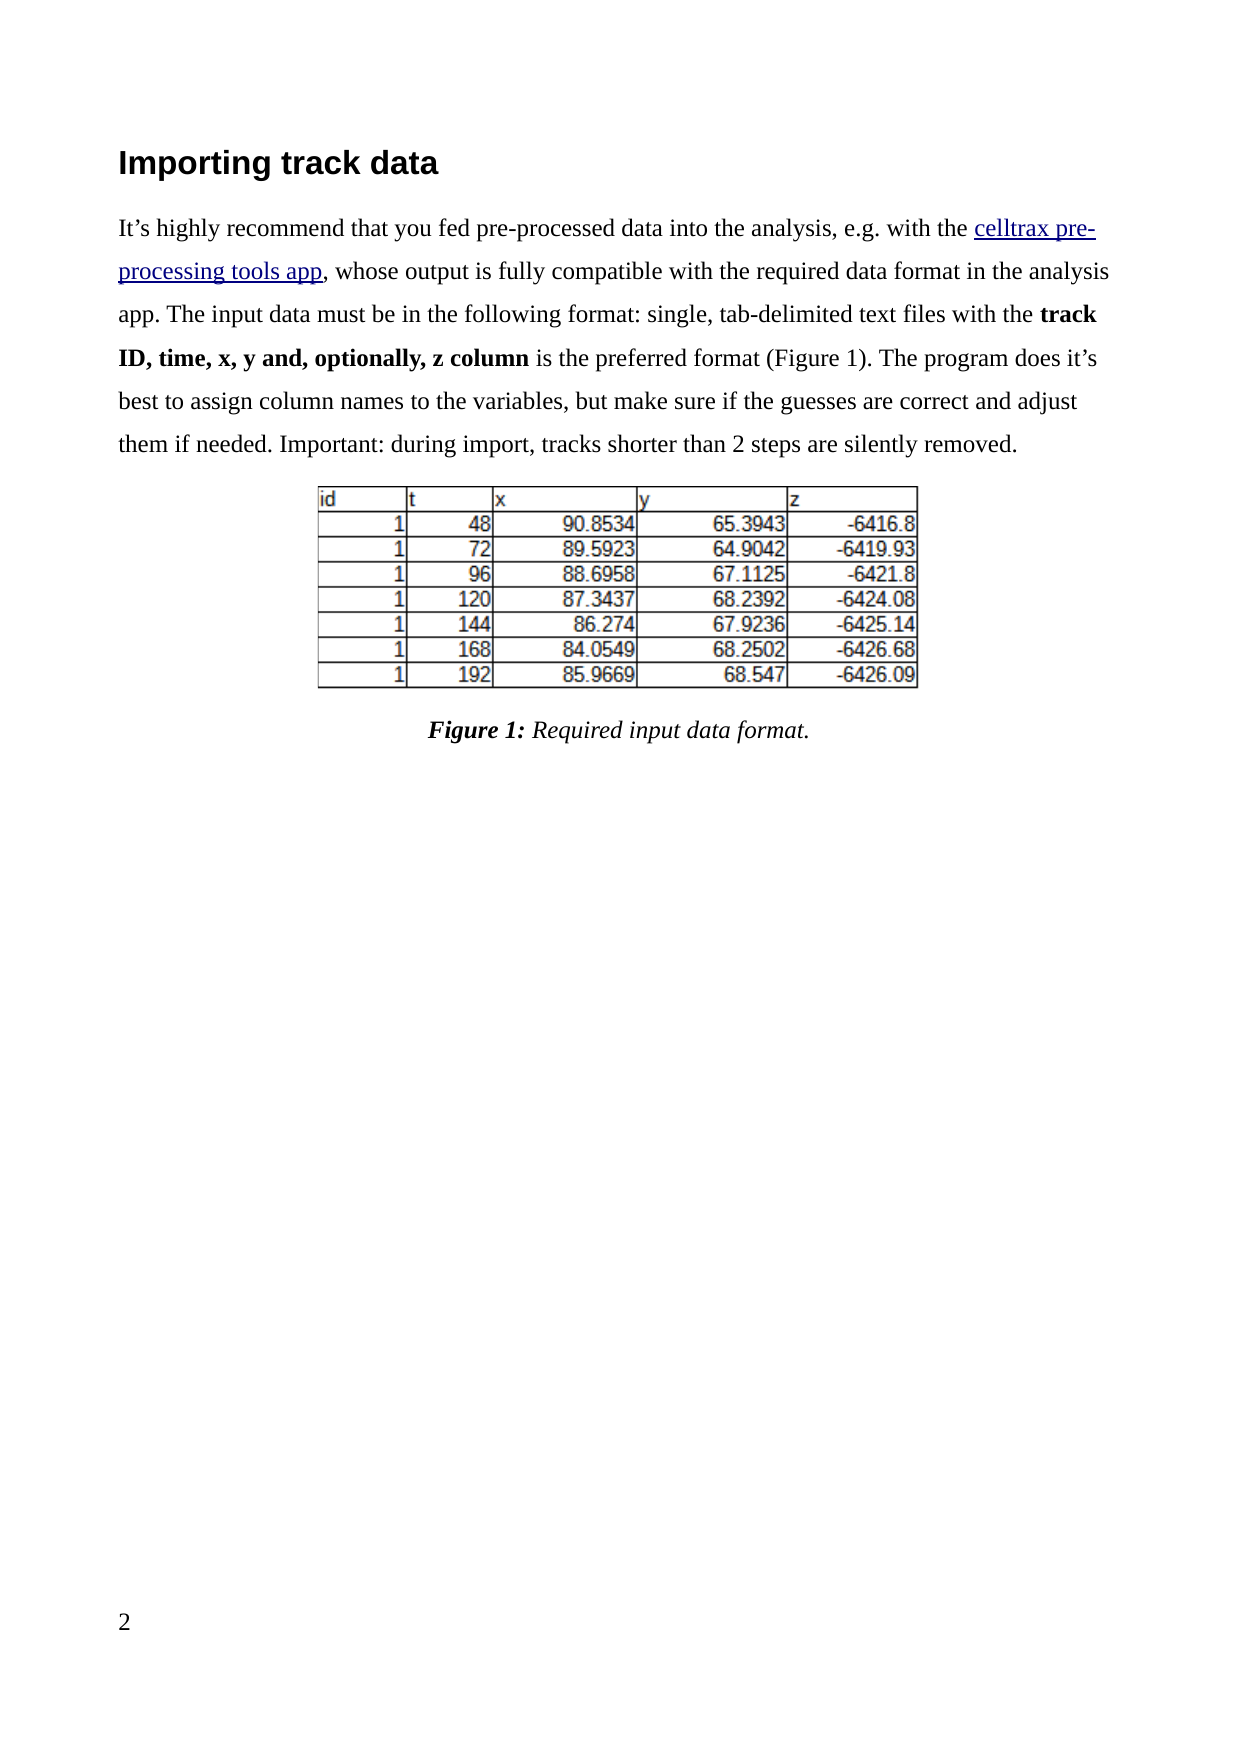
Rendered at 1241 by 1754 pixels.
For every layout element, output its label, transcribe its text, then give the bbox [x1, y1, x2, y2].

picture [317, 486, 923, 701]
list Figure 1: Required input data format. [118, 487, 1122, 744]
text It’s highly recommend that you fed pre-processed data into the analysis, e.g. with the celltrax pre-processing tools app, whose output is fully compatible with the required data format in the analysis app. The input data must be in the following format: single, tab-delimited text files with the track ID, time, x, y and, optionally, z column is the preferred format (Figure 1). The program does it’s best to assign column names to the variables, but make sure if the guesses are correct and adjust them if needed. Important: during import, tracks shorter than 2 steps are silently removed. [118, 213, 1122, 458]
subtitle Importing track data [118, 143, 1122, 182]
